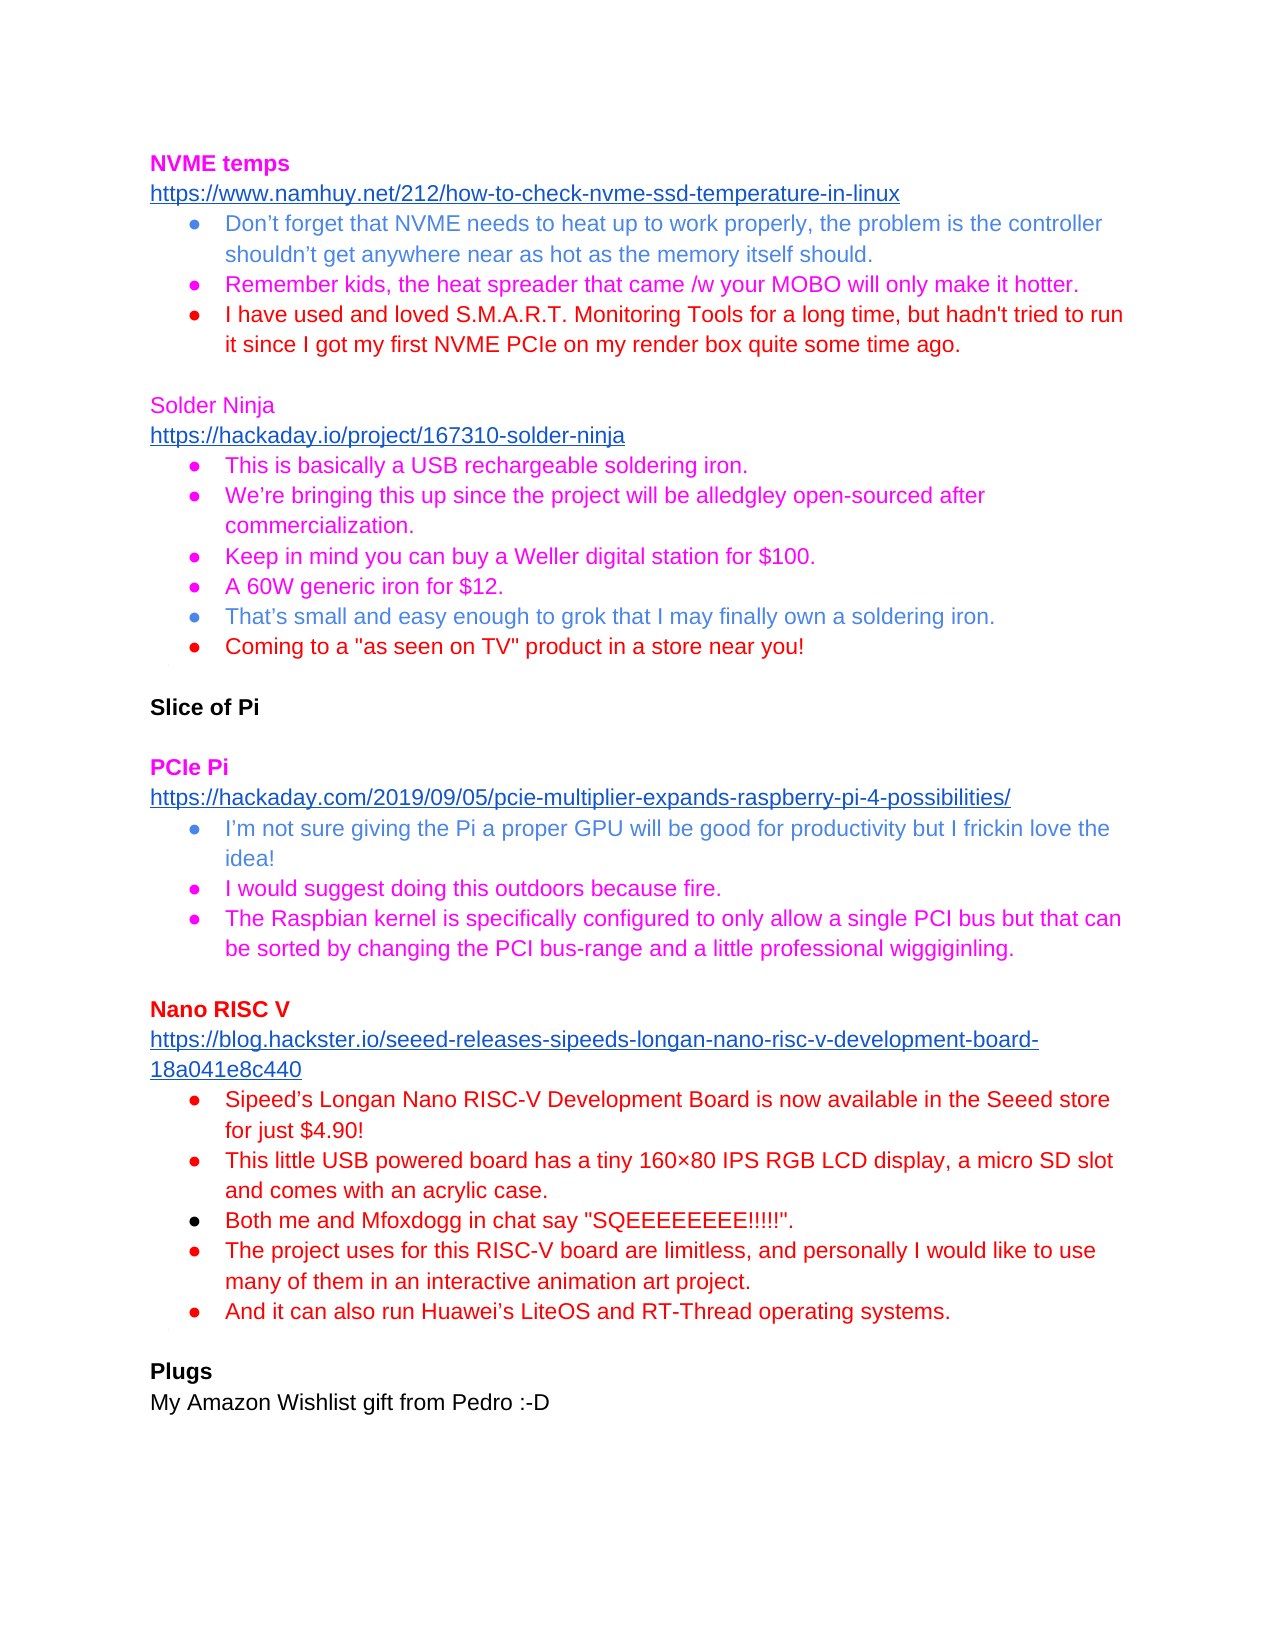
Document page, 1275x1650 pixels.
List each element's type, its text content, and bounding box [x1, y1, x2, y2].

text Plugs [150, 1358, 1125, 1385]
text My Amazon Wishlist gift from Pedro :-D [150, 1388, 1125, 1415]
text https://hackaday.com/2019/09/05/pcie-multiplier-expands-raspberry-pi-4-possibilities/ [150, 784, 1125, 811]
list I would suggest doing this outdoors because fire. [187, 875, 1125, 901]
list A 60W generic iron for $12. [187, 573, 1125, 599]
text https://www.namhuy.net/212/how-to-check-nvme-ssd-temperature-in-linux [150, 180, 1125, 207]
text https://hackaday.io/project/167310-solder-ninja [150, 422, 1125, 448]
text https://blog.hackster.io/seeed-releases-sipeeds-longan-nano-risc-v-development-board-18a041e8c440 [150, 1026, 1125, 1083]
list Remember kids, the heat spreader that came /w your MOBO will only make it hotter. [187, 271, 1125, 297]
text Solder Ninja [150, 392, 1125, 418]
list The Raspbian kernel is specifically configured to only allow a single PCI bus but that can be sorted by changing the PCI bus-range and a little professional wiggiginling. [187, 905, 1125, 962]
list Keep in mind you can buy a Weller digital station for $100. [187, 543, 1125, 569]
list I have used and loved S.M.A.R.T. Monitoring Tools for a long time, but hadn't tried to run it since I got my first NVME PCIe on my render box quite some time ago. [187, 301, 1125, 358]
list Don’t forget that NVME needs to heat up to work properly, the problem is the controller shouldn’t get anywhere near as hot as the memory itself should. [187, 210, 1125, 267]
text Slice of Pi [150, 694, 1125, 720]
list And it can also run Huawei’s LiteOS and RT-Thread operating systems. [187, 1298, 1125, 1324]
list Both me and Mfoxdogg in chat say "SQEEEEEEEE!!!!!". [187, 1207, 1125, 1234]
list That’s small and easy enough to grok that I may finally own a soldering iron. [187, 603, 1125, 629]
text PCIe Pi [150, 754, 1125, 781]
list Coming to a "as seen on TV" product in a store near you! [187, 633, 1125, 660]
text NVME temps [150, 150, 1125, 176]
list We’re bringing this up since the project will be alledgley open-sourced after commercialization. [187, 482, 1125, 539]
list I’m not sure giving the Pi a proper GPU will be good for productivity but I frickin love the idea! [187, 814, 1125, 871]
list The project uses for this RISC-V board are limitless, and personally I would like to use many of them in an interactive animation art project. [187, 1237, 1125, 1294]
list This little USB powered board has a tiny 160×80 IPS RGB LCD display, a micro SD slot and comes with an acrylic case. [187, 1147, 1125, 1203]
list This is basically a USB rechargeable soldering iron. [187, 452, 1125, 478]
list Sipeed’s Longan Nano RISC-V Development Board is now available in the Seeed store for just $4.90! [187, 1086, 1125, 1143]
text Nano RISC V [150, 996, 1125, 1022]
